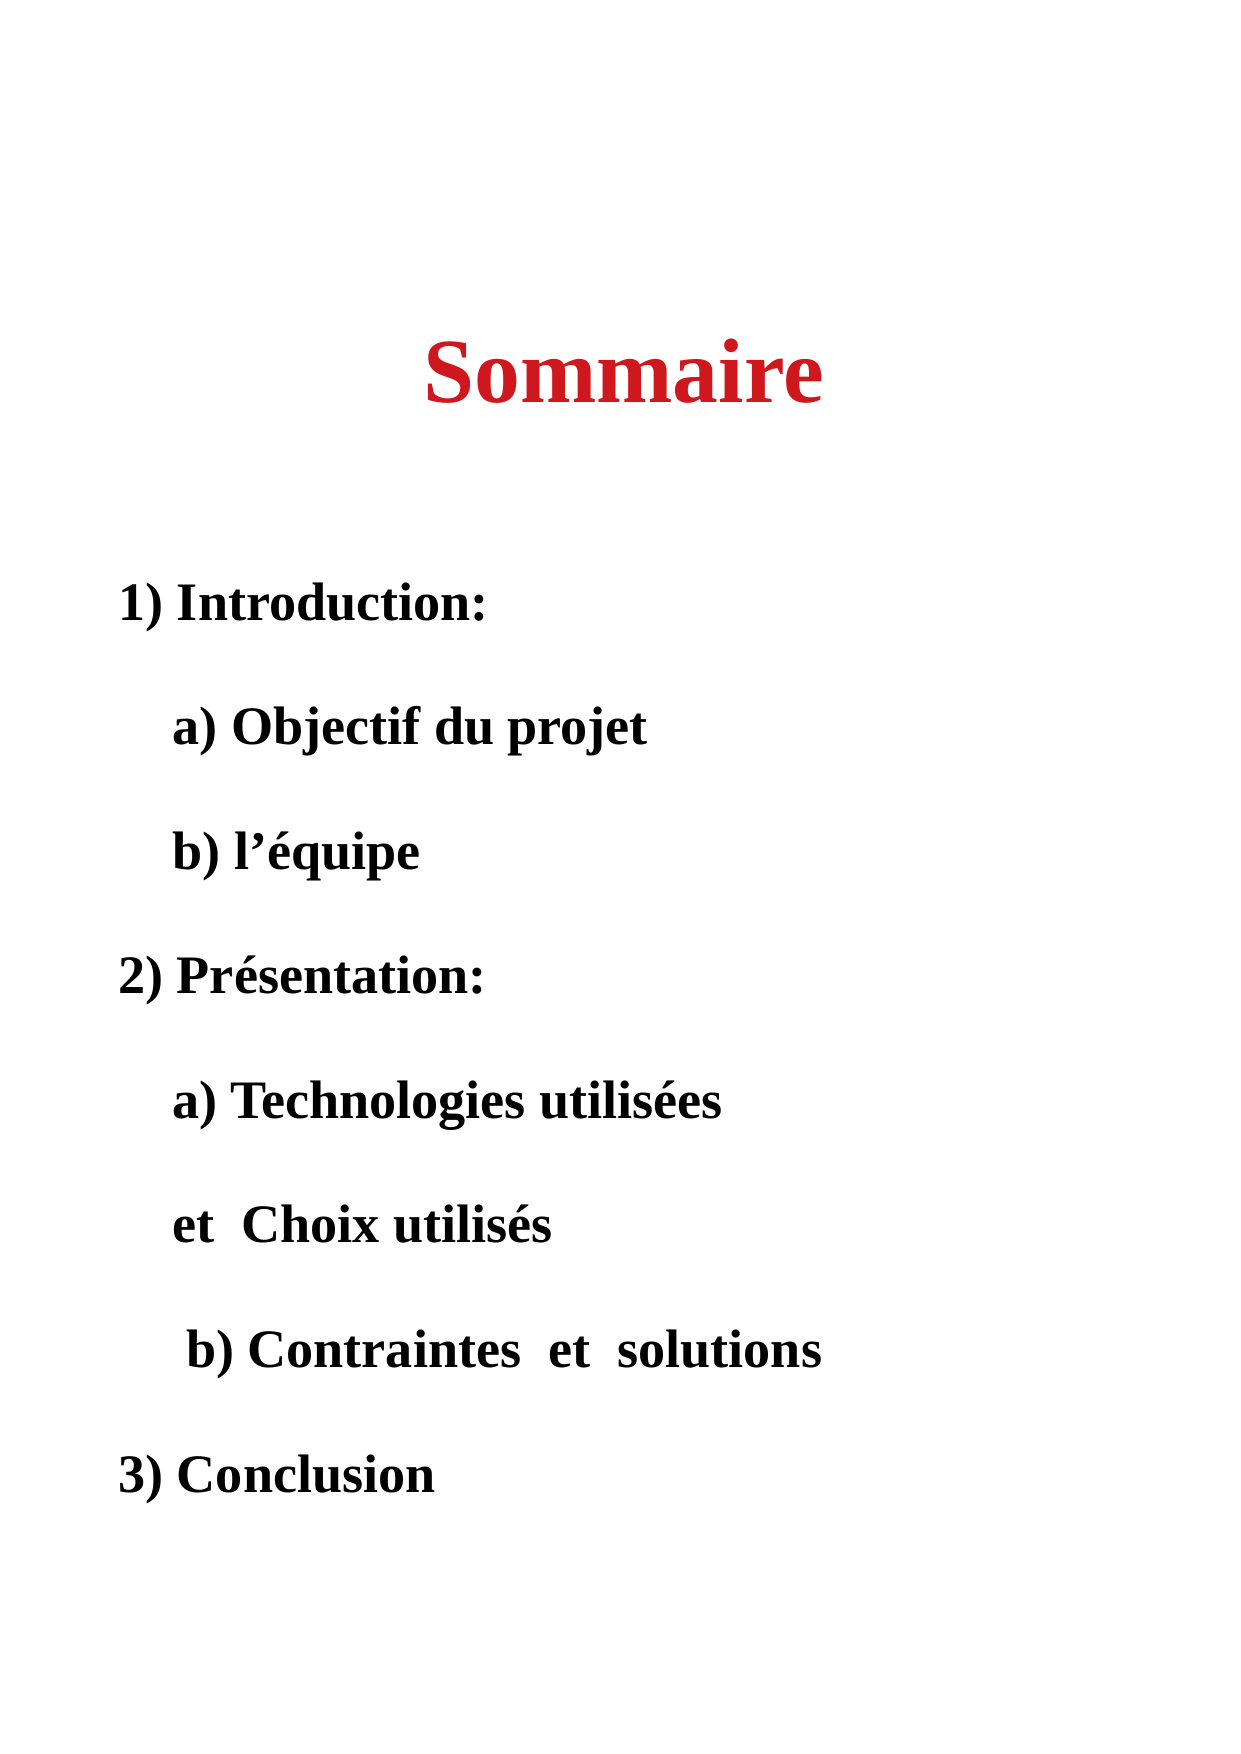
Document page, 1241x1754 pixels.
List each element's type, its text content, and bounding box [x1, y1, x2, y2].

text 3) Conclusion [118, 1442, 1122, 1504]
text Sommaire [118, 317, 1122, 422]
text et Choix utilisés [118, 1192, 1122, 1255]
text a) Objectif du projet [118, 694, 1122, 756]
text 1) Introduction: [118, 569, 1122, 632]
text a) Technologies utilisées [118, 1068, 1122, 1130]
text 2) Présentation: [118, 943, 1122, 1006]
text b) Contraintes et solutions [118, 1317, 1122, 1379]
text b) l’équipe [118, 819, 1122, 881]
